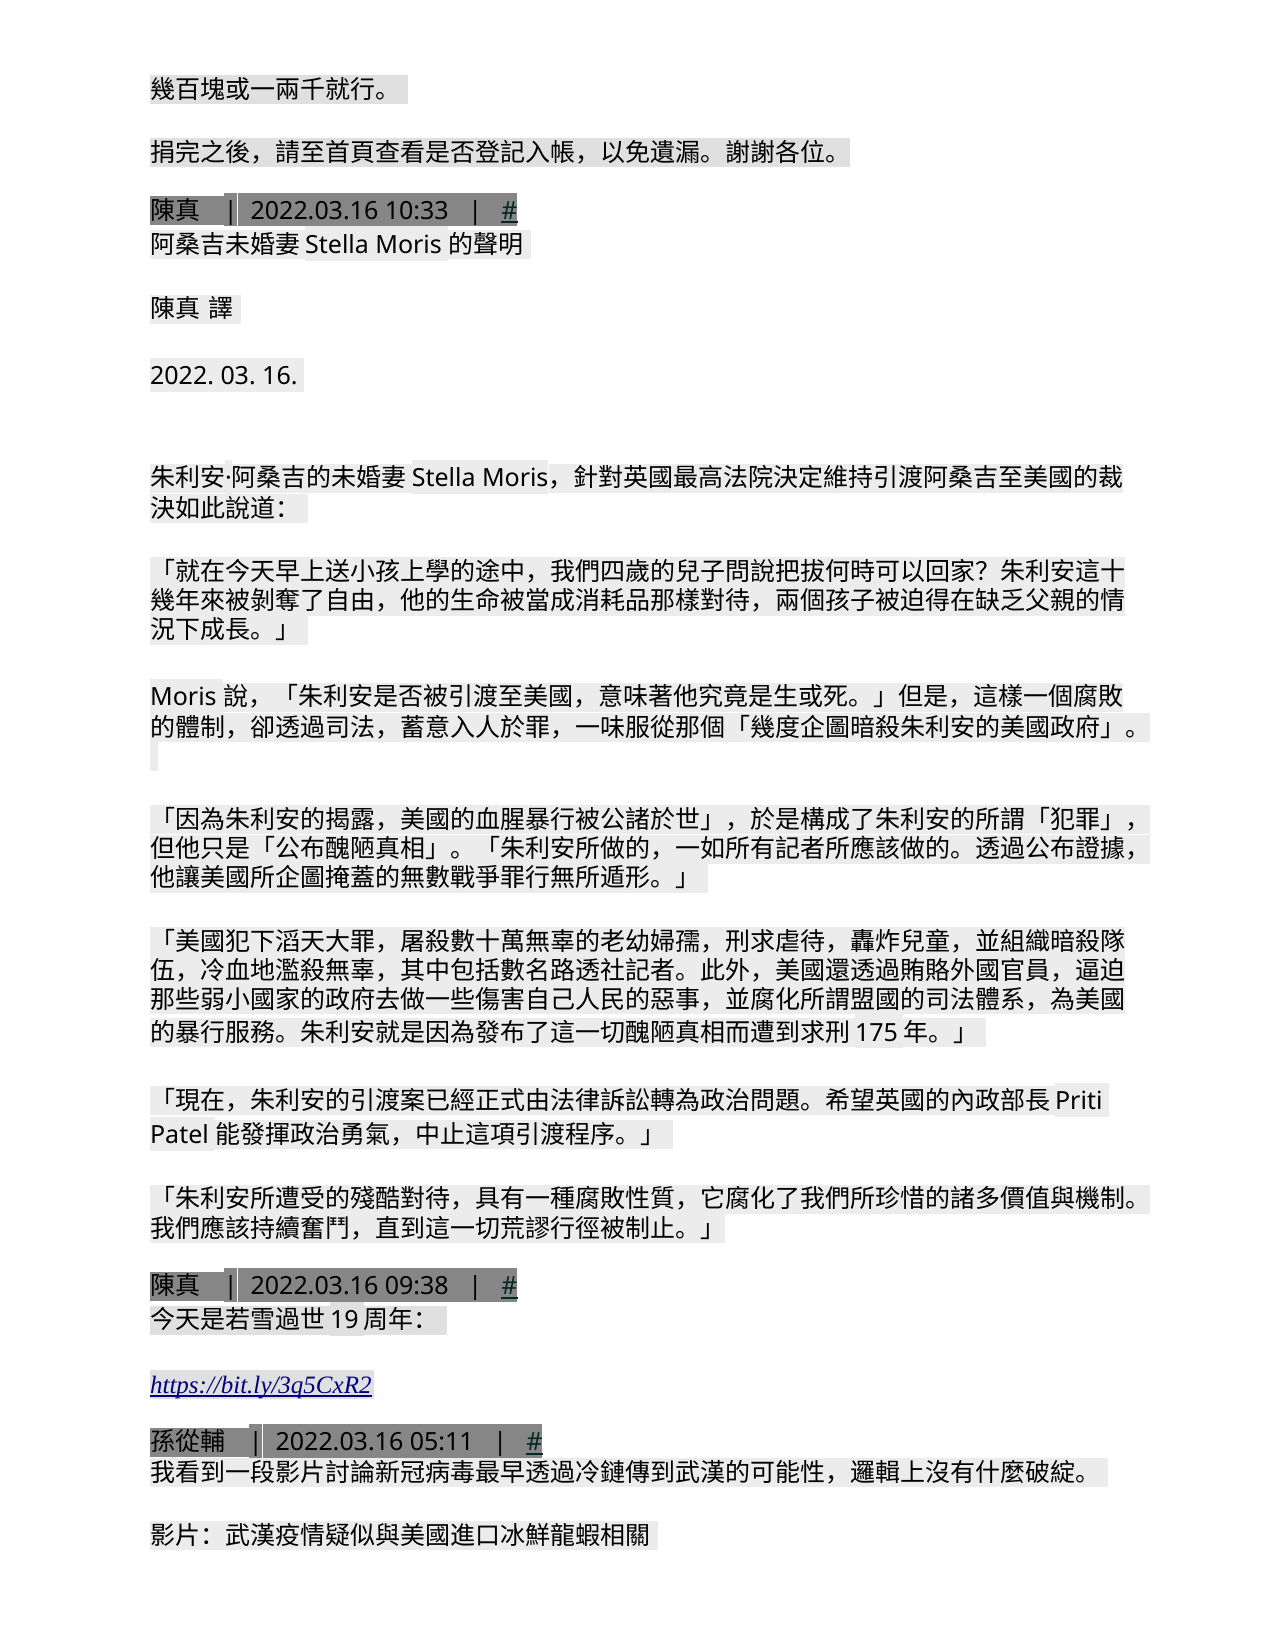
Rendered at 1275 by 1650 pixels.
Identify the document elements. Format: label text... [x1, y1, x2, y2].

text 今天是若雪過世19周年： https://bit.ly/3q5CxR2 [150, 1302, 1125, 1399]
text 孫從輔 | 2022.03.16 05:11 | # [150, 1424, 1125, 1458]
text 阿桑吉未婚妻Stella Moris 的聲明 陳真 譯 2022. 03. 16. 朱利安·阿桑吉的未婚妻Stella Moris，針對英國最高法院決定維持引渡阿桑吉至美國的裁決如此說道： 「就在今天早上送小孩上學的途中，我們四歲的兒子問說把拔何時可以回家？朱利安這十幾年來被剝奪了自由，他的生命被當成消耗品那樣對待，兩個孩子被迫得在缺乏父親的情況下成長。」 Moris 說，「朱利安是否被引渡至美國，意味著他究竟是生或死。」但是，這樣一個腐敗的體制，卻透過司法，蓄意入人於罪，一味服從那個「幾度企圖暗殺朱利安的美國政府」。 「因為朱利安的揭露，美國的血腥暴行被公諸於世」，於是構成了朱利安的所謂「犯罪」，但他只是「公布醜陋真相」。「朱利安所做的，一如所有記者所應該做的。透過公布證據，他讓美國所企圖掩蓋的無數戰爭罪行無所遁形。」 「美國犯下滔天大罪，屠殺數十萬無辜的老幼婦孺，刑求虐待，轟炸兒童，並組織暗殺隊伍，冷血地濫殺無辜，其中包括數名路透社記者。此外，美國還透過賄賂外國官員，逼迫那些弱小國家的政府去做一些傷害自己人民的惡事，並腐化所謂盟國的司法體系，為美國的暴行服務。朱利安就是因為發布了這一切醜陋真相而遭到求刑175年。」 「現在，朱利安的引渡案已經正式由法律訴訟轉為政治問題。希望英國的內政部長Priti Patel 能發揮政治勇氣，中止這項引渡程序。」 「朱利安所遭受的殘酷對待，具有一種腐敗性質，它腐化了我們所珍惜的諸多價值與機制。我們應該持續奮鬥，直到這一切荒謬行徑被制止。」 [150, 226, 1125, 1243]
text 陳真 | 2022.03.16 09:38 | # [150, 1268, 1125, 1302]
text 幾百塊或一兩千就行。 捐完之後，請至首頁查看是否登記入帳，以免遺漏。謝謝各位。 [150, 75, 1125, 167]
text 陳真 | 2022.03.16 10:33 | # [150, 192, 1125, 226]
text 我看到一段影片討論新冠病毒最早透過冷鏈傳到武漢的可能性，邏輯上沒有什麼破綻。 影片：武漢疫情疑似與美國進口冰鮮龍蝦相關 [150, 1458, 1125, 1550]
